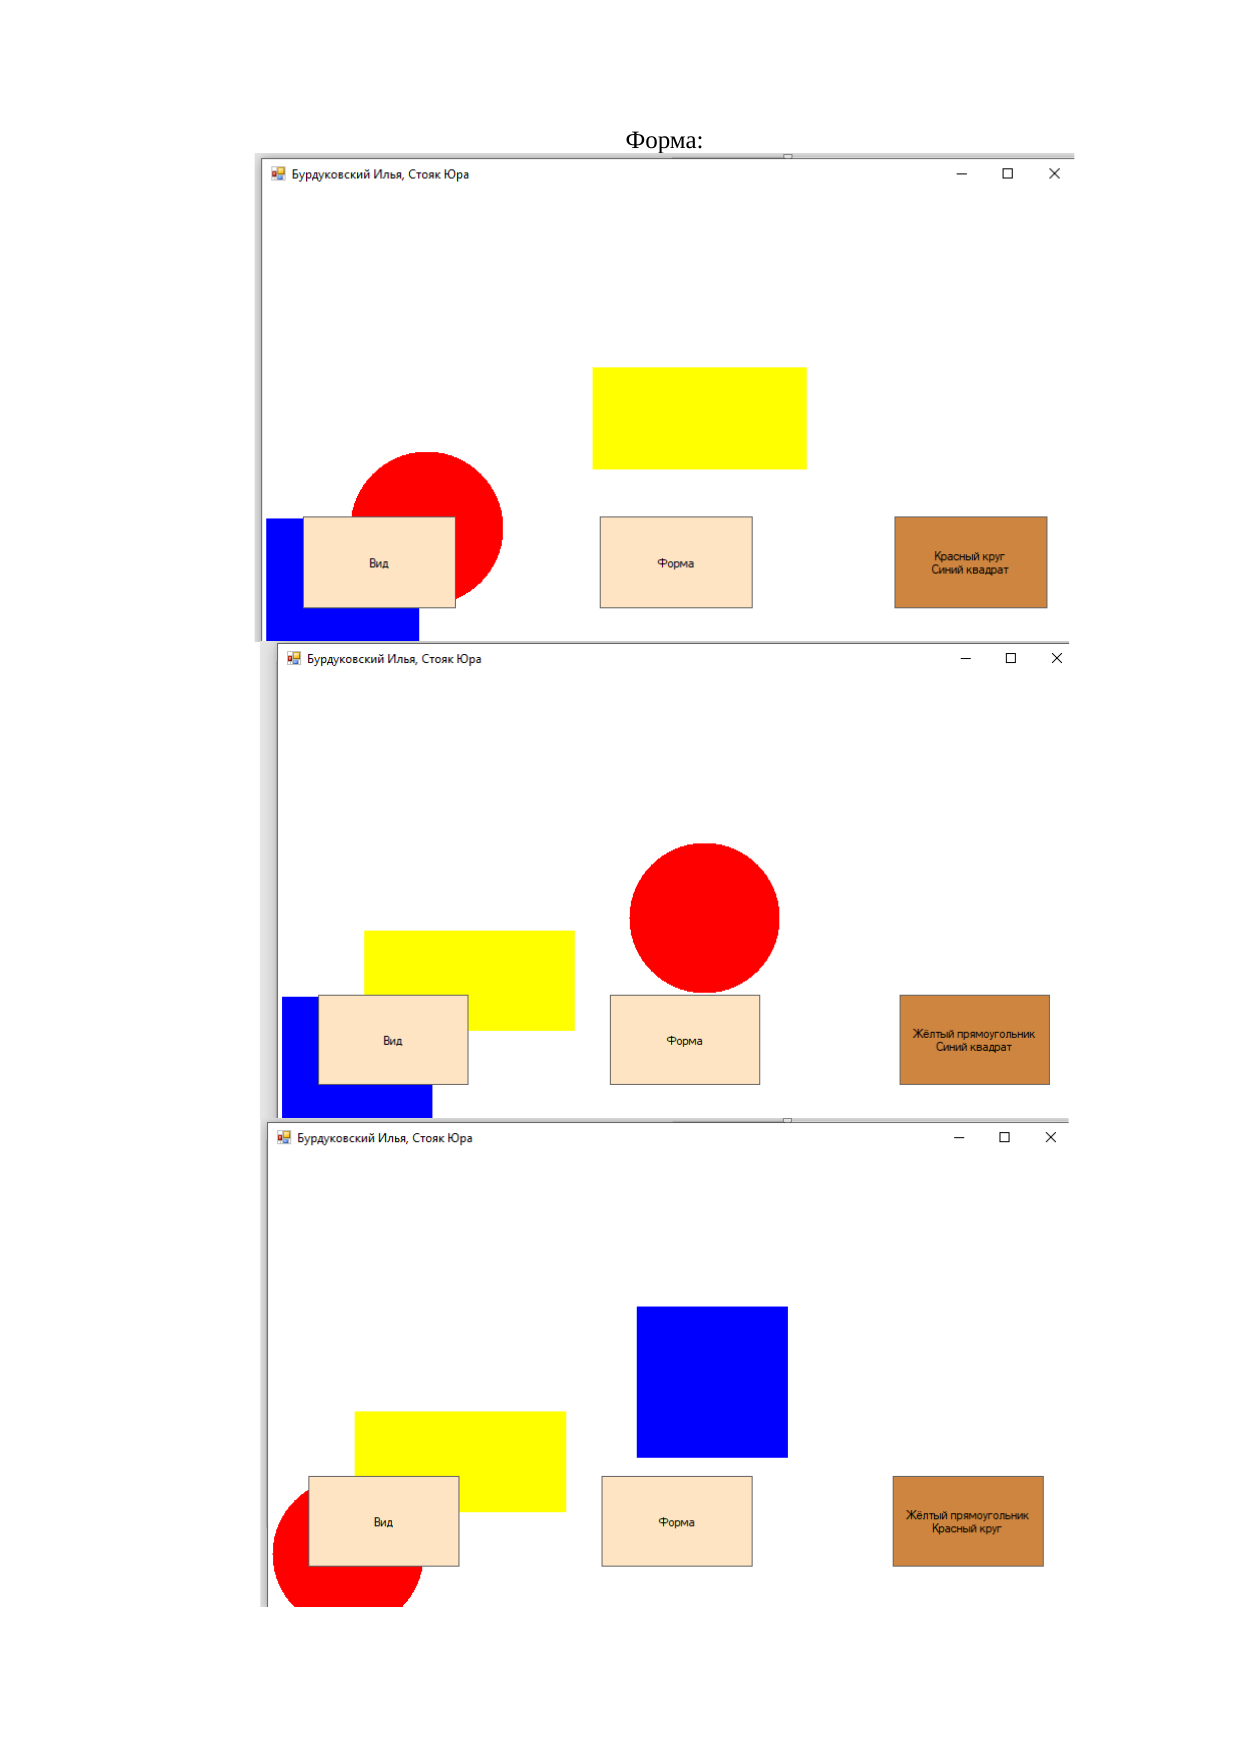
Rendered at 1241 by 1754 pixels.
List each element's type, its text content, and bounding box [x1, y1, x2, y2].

text Форма: [177, 125, 1152, 154]
